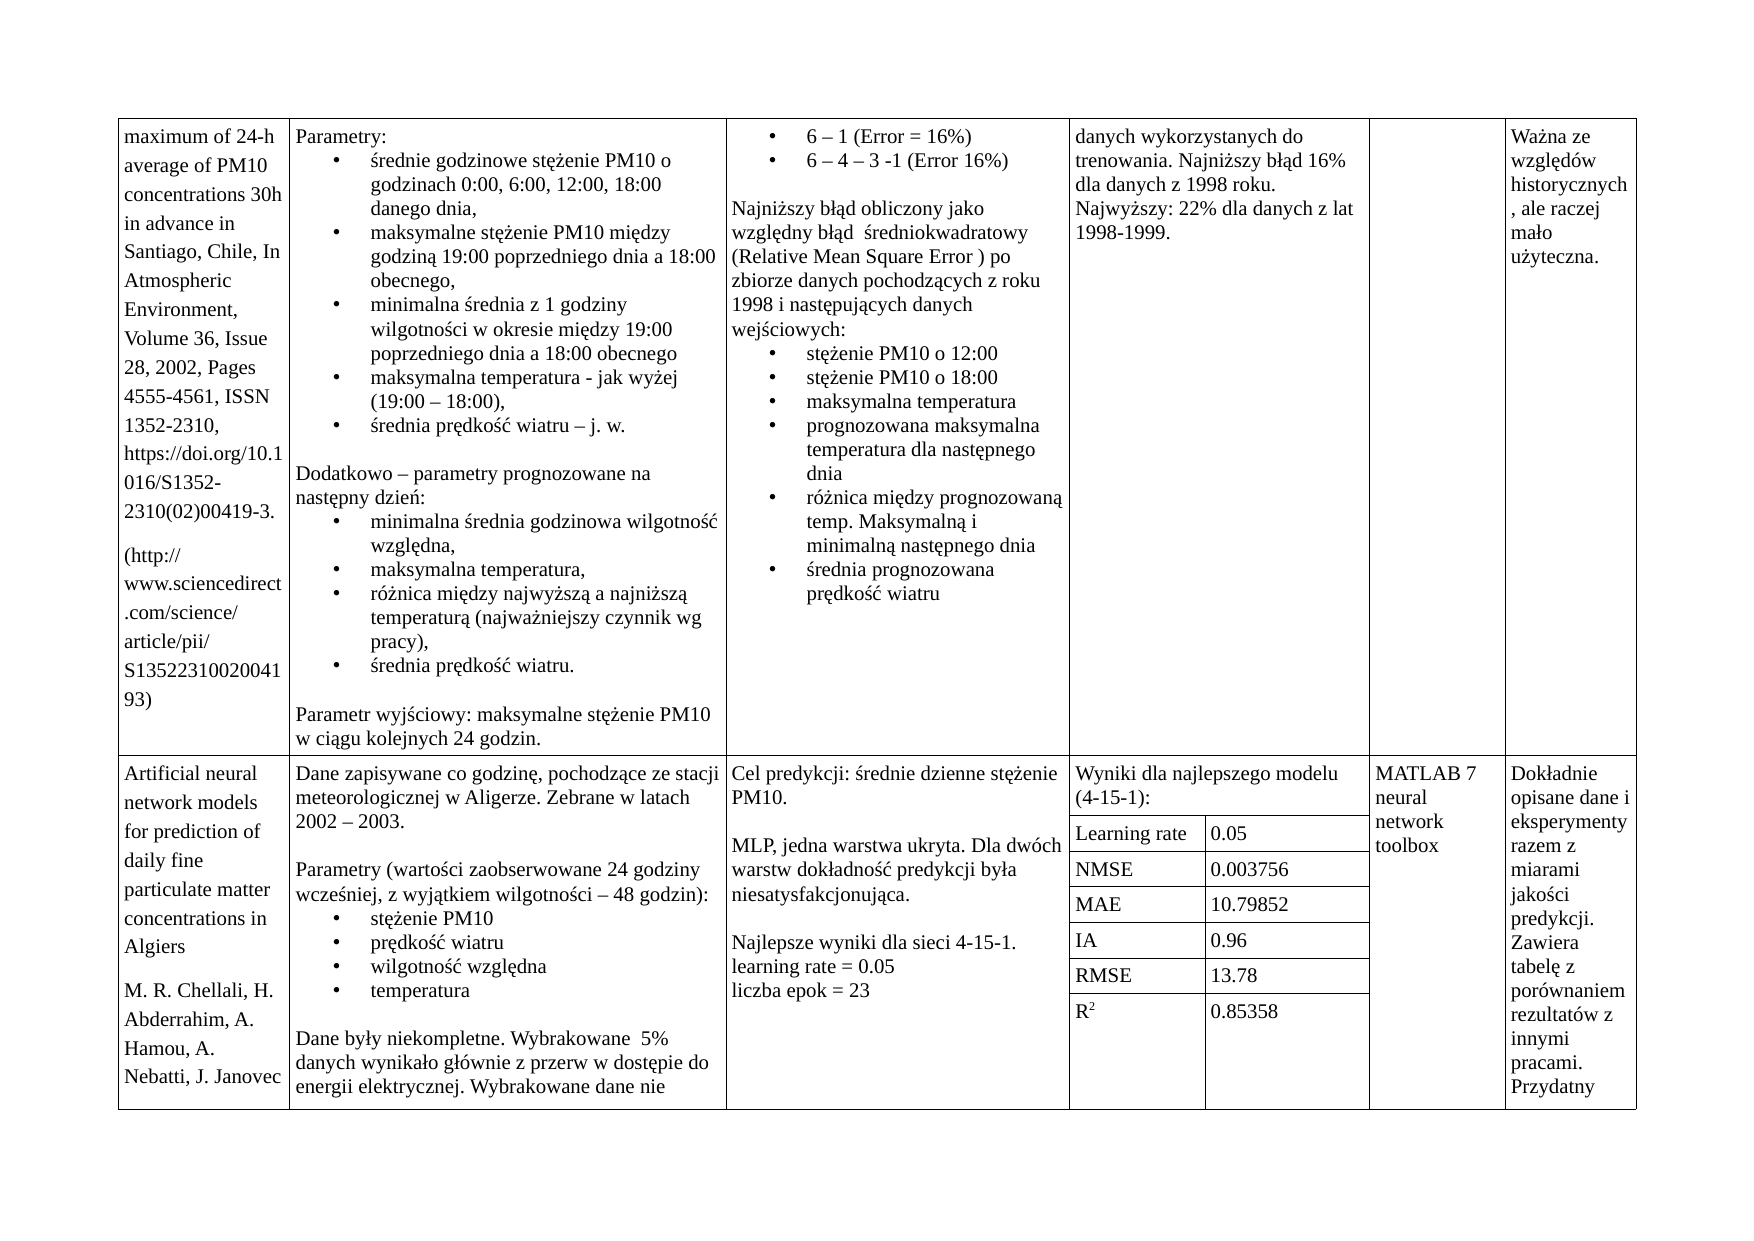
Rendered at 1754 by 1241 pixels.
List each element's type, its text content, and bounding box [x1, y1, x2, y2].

table_cell NMSE [1070, 852, 1205, 886]
table_cell 0.05 [1206, 816, 1369, 851]
table_cell danych wykorzystanych do trenowania. Najniższy błąd 16% dla danych z 1998 roku. Najwyższy: 22% dla danych z lat 1998-1999. [1070, 119, 1369, 755]
table_cell Średnie godzinowe stężenie PM10 mierzone od 1.04 do 31.08 w latach 1998-2000. Parametry: średnie godzinowe stężenie PM10 o godzinach 0:00, 6:00, 12:00, 18:00 danego dnia, maksymalne stężenie PM10 między godziną 19:00 poprzedniego dnia a 18:00 obecnego, minimalna średnia z 1 godziny wilgotności w okresie między 19:00 poprzedniego dnia a 18:00 obecnego maksymalna temperatura - jak wyżej (19:00 – 18:00), średnia prędkość wiatru – j. w. Dodatkowo – parametry prognozowane na następny dzień: minimalna średnia godzinowa wilgotność względna, maksymalna temperatura, różnica między najwyższą a najniższą temperaturą (najważniejszy czynnik wg pracy), średnia prędkość wiatru. Parametr wyjściowy: maksymalne stężenie PM10 w ciągu kolejnych 24 godzin. [290, 119, 726, 755]
table_cell Dokładnie opisane dane i eksperymenty razem z miarami jakości predykcji. Zawiera tabelę z porównaniem rezultatów z innymi pracami. Przydatny [1506, 756, 1636, 1109]
table_cell 0.96 [1206, 923, 1369, 957]
table_cell R2 [1070, 994, 1205, 1109]
table_cell IA [1070, 923, 1205, 957]
table_cell Learning rate [1070, 816, 1205, 851]
table_cell MAE [1070, 887, 1205, 922]
table_cell Dane zapisywane co godzinę, pochodzące ze stacji meteorologicznej w Aligerze. Zebrane w latach 2002 – 2003. Parametry (wartości zaobserwowane 24 godziny wcześniej, z wyjątkiem wilgotności – 48 godzin): stężenie PM10 prędkość wiatru wilgotność względna temperatura Dane były niekompletne. Wybrakowane 5% danych wynikało głównie z przerw w dostępie do energii elektrycznej. Wybrakowane dane nie [290, 756, 726, 1109]
table_cell 0.003756 [1206, 852, 1369, 886]
table_cell Ważna ze względów historycznych, ale raczej mało użyteczna. [1506, 119, 1636, 755]
table_cell Sieci neuronowe z o następujących konfiguracjach (liczba neuronów w na warstwę): 6 – 1 (Error = 16%) 6 – 4 – 3 -1 (Error 16%) Najniższy błąd obliczony jako względny błąd średniokwadratowy (Relative Mean Square Error ) po zbiorze danych pochodzących z roku 1998 i następujących danych wejściowych: stężenie PM10 o 12:00 stężenie PM10 o 18:00 maksymalna temperatura prognozowana maksymalna temperatura dla następnego dnia różnica między prognozowaną temp. Maksymalną i minimalną następnego dnia średnia prognozowana prędkość wiatru [727, 119, 1069, 755]
table_cell RMSE [1070, 959, 1205, 993]
table_cell maximum of 24-h average of PM10 concentrations 30h in advance in Santiago, Chile, In Atmospheric Environment, Volume 36, Issue 28, 2002, Pages 4555-4561, ISSN 1352-2310, https://doi.org/10.1016/S1352-2310(02)00419-3. (http://www.sciencedirect.com/science/article/pii/S1352231002004193) [119, 119, 289, 755]
table_cell 13.78 [1206, 959, 1369, 993]
table_cell MATLAB 7 neural network toolbox [1370, 756, 1505, 1109]
table_cell 0.85358 [1206, 994, 1369, 1109]
table_cell Cel predykcji: średnie dzienne stężenie PM10. MLP, jedna warstwa ukryta. Dla dwóch warstw dokładność predykcji była niesatysfakcjonująca. Najlepsze wyniki dla sieci 4-15-1. learning rate = 0.05 liczba epok = 23 [727, 756, 1069, 1109]
table_cell 10.79852 [1206, 887, 1369, 922]
table_cell Artificial neural network models for prediction of daily fine particulate matter concentrations in Algiers M. R. Chellali, H. Abderrahim, A. Hamou, A. Nebatti, J. Janovec [119, 756, 289, 1109]
table_cell Wyniki dla najlepszego modelu (4-15-1): [1070, 756, 1369, 815]
table_cell [1370, 119, 1505, 755]
